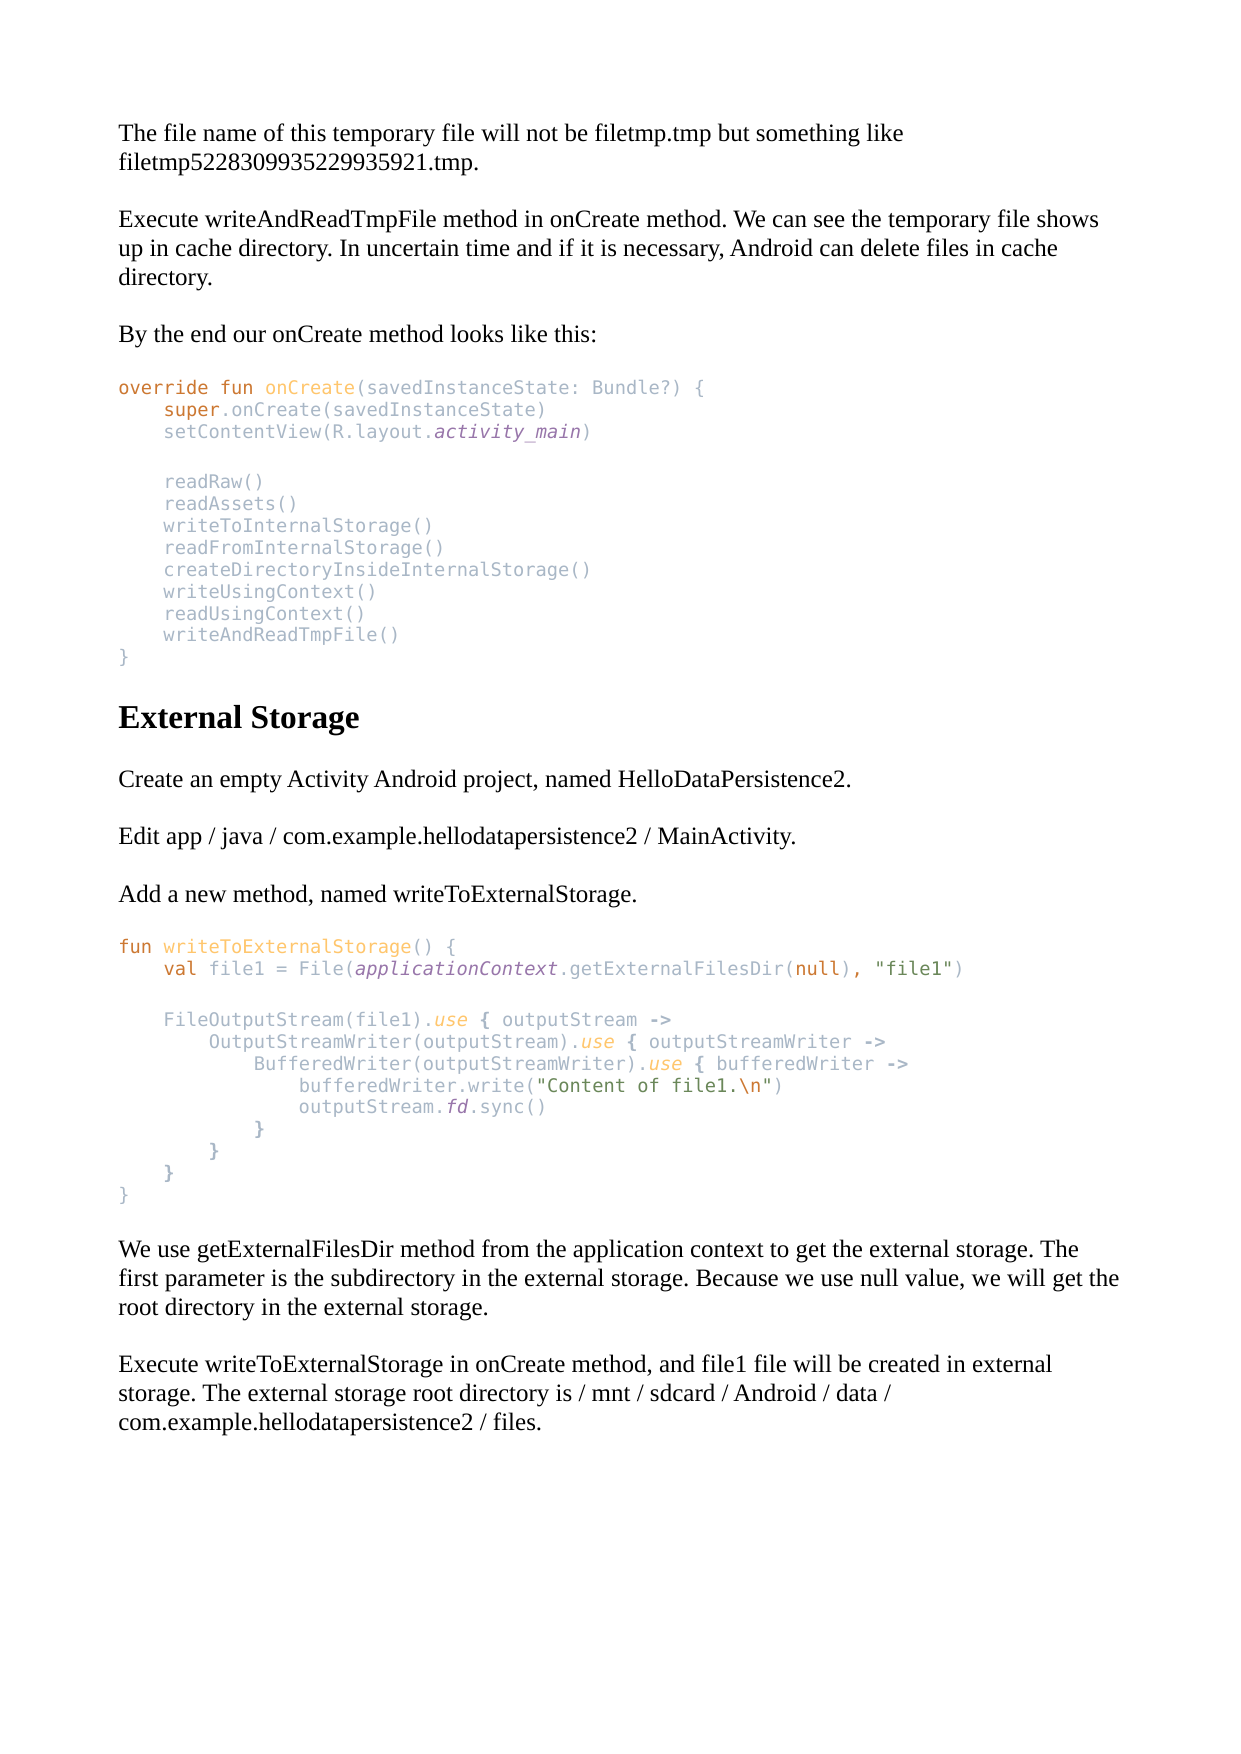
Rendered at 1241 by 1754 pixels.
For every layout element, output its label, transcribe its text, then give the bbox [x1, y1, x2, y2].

text We use getExternalFilesDir method from the application context to get the external storage. The first parameter is the subdirectory in the external storage. Because we use null value, we will get the root directory in the external storage. [118, 1234, 1122, 1321]
text Create an empty Activity Android project, named HelloDataPersistence2. [118, 764, 1122, 793]
text Edit app / java / com.example.hellodatapersistence2 / MainActivity. [118, 821, 1122, 850]
text Add a new method, named writeToExternalStorage. [118, 879, 1122, 908]
text Execute writeAndReadTmpFile method in onCreate method. We can see the temporary file shows up in cache directory. In uncertain time and if it is necessary, Android can delete files in cache directory. [118, 204, 1122, 291]
text The file name of this temporary file will not be filetmp.tmp but something like filetmp5228309935229935921.tmp. [118, 118, 1122, 176]
text External Storage [118, 697, 1122, 735]
text override fun onCreate(savedInstanceState: Bundle?) { super.onCreate(savedInstanceState) setContentView(R.layout.activity_main) readRaw() readAssets() writeToInternalStorage() readFromInternalStorage() createDirectoryInsideInternalStorage() writeUsingContext() readUsingContext() writeAndReadTmpFile() } [118, 377, 1122, 668]
text By the end our onCreate method looks like this: [118, 319, 1122, 348]
text Execute writeToExternalStorage in onCreate method, and file1 file will be created in external storage. The external storage root directory is / mnt / sdcard / Android / data / com.example.hellodatapersistence2 / files. [118, 1349, 1122, 1436]
text fun writeToExternalStorage() { val file1 = File(applicationContext.getExternalFilesDir(null), "file1") FileOutputStream(file1).use { outputStream -> OutputStreamWriter(outputStream).use { outputStreamWriter -> BufferedWriter(outputStreamWriter).use { bufferedWriter -> bufferedWriter.write("Content of file1.\n") outputStream.fd.sync() } } } } [118, 936, 1122, 1206]
